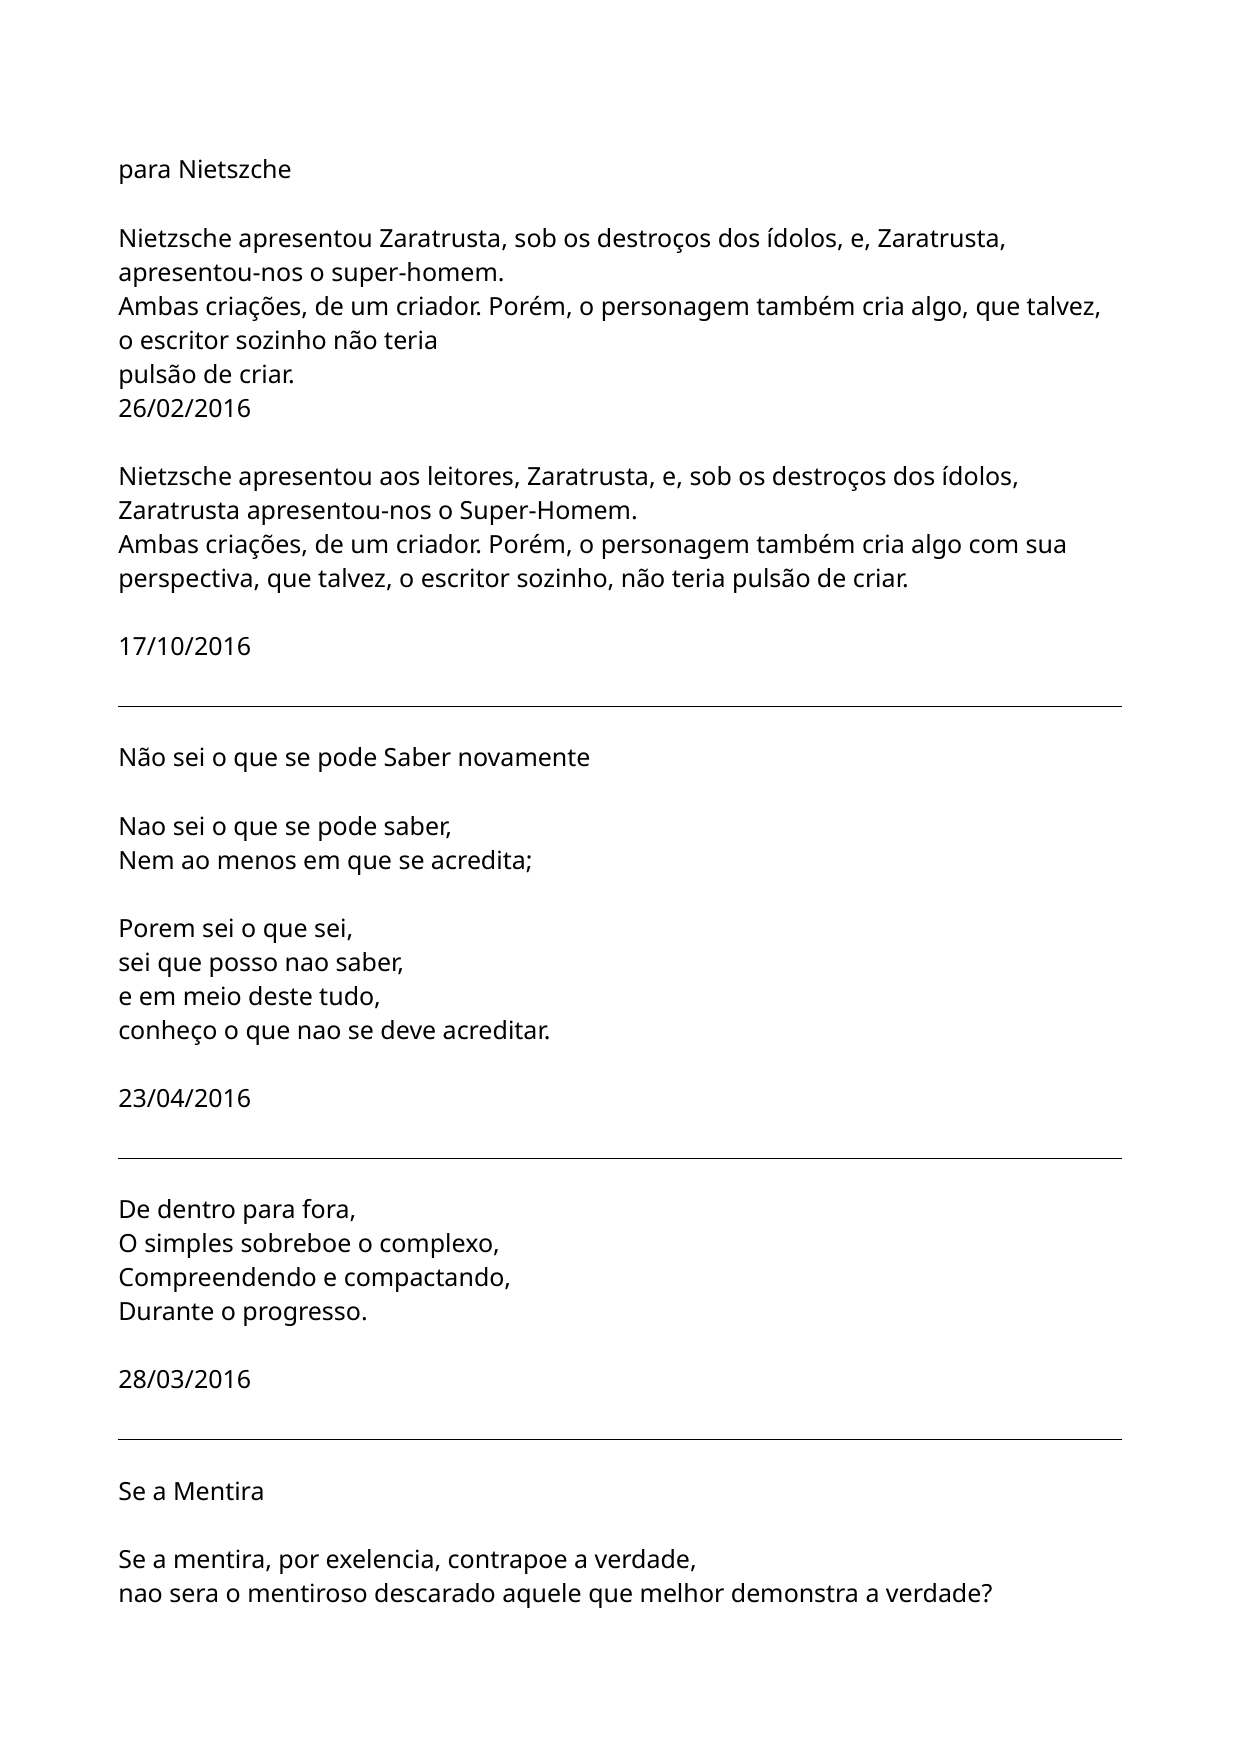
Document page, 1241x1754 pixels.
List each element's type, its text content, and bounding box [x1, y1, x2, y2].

text Nao sei o que se pode saber, [118, 808, 1122, 842]
text Se a Mentira [118, 1473, 1122, 1507]
text 17/10/2016 [118, 629, 1122, 663]
text Ambas criações, de um criador. Porém, o personagem também cria algo com sua perspectiva, que talvez, o escritor sozinho, não teria pulsão de criar. [118, 527, 1122, 595]
text Porem sei o que sei, [118, 910, 1122, 944]
text Ambas criações, de um criador. Porém, o personagem também cria algo, que talvez, o escritor sozinho não teria [118, 288, 1122, 357]
text Não sei o que se pode Saber novamente [118, 740, 1122, 774]
text pulsão de criar. [118, 357, 1122, 391]
text O simples sobreboe o complexo, [118, 1226, 1122, 1260]
text conheço o que nao se deve acreditar. [118, 1013, 1122, 1047]
text Compreendendo e compactando, [118, 1260, 1122, 1294]
text para Nietszche [118, 152, 1122, 186]
text De dentro para fora, [118, 1192, 1122, 1226]
text Nietzsche apresentou aos leitores, Zaratrusta, e, sob os destroços dos ídolos, Zaratrusta apresentou-nos o Super-Homem. [118, 459, 1122, 527]
text Nem ao menos em que se acredita; [118, 842, 1122, 876]
text 26/02/2016 [118, 391, 1122, 425]
text nao sera o mentiroso descarado aquele que melhor demonstra a verdade? [118, 1575, 1122, 1609]
text Nietzsche apresentou Zaratrusta, sob os destroços dos ídolos, e, Zaratrusta, apresentou-nos o super-homem. [118, 220, 1122, 288]
text 23/04/2016 [118, 1081, 1122, 1115]
text Se a mentira, por exelencia, contrapoe a verdade, [118, 1541, 1122, 1575]
text sei que posso nao saber, [118, 944, 1122, 978]
text e em meio deste tudo, [118, 978, 1122, 1013]
text Durante o progresso. [118, 1294, 1122, 1328]
text 28/03/2016 [118, 1362, 1122, 1396]
